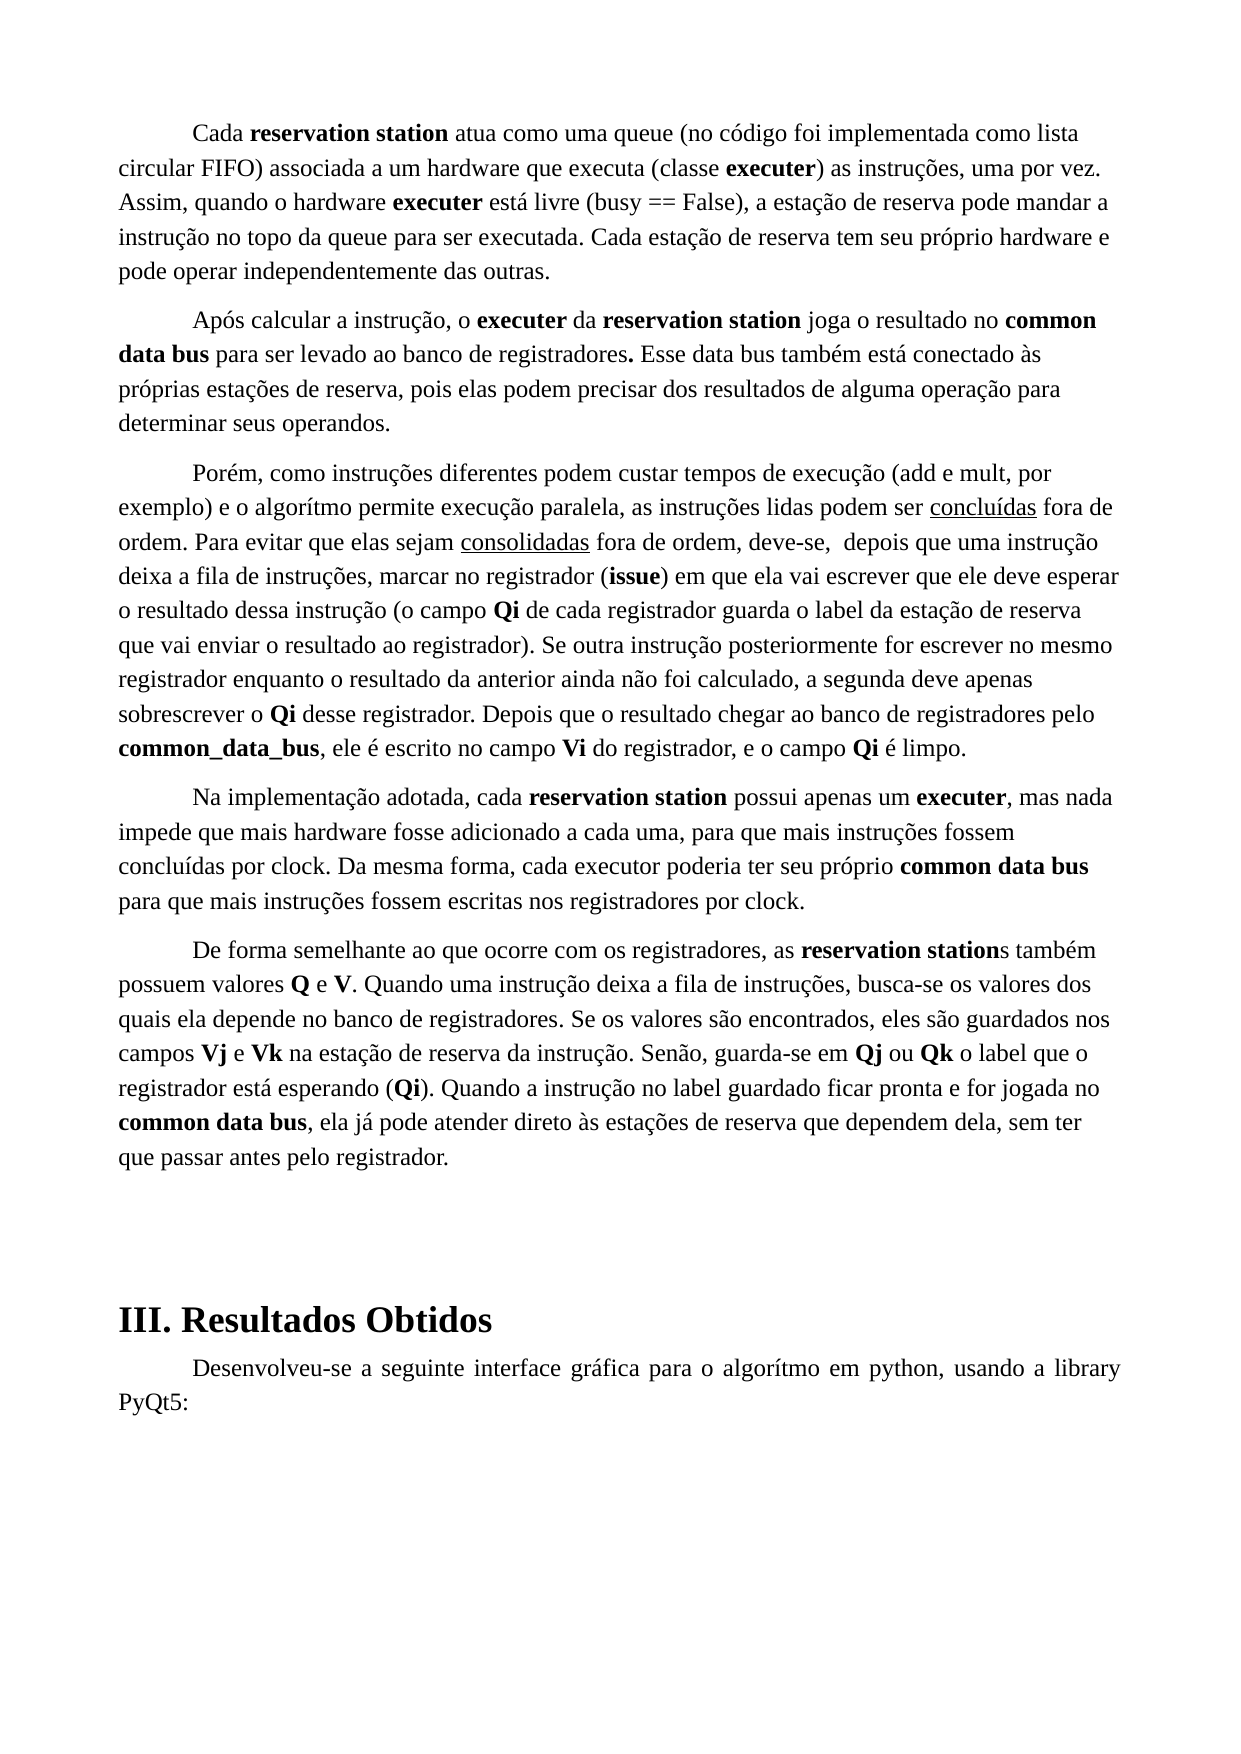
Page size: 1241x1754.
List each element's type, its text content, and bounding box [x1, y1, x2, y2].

text De forma semelhante ao que ocorre com os registradores, as reservation stations também possuem valores Q e V. Quando uma instrução deixa a fila de instruções, busca-se os valores dos quais ela depende no banco de registradores. Se os valores são encontrados, eles são guardados nos campos Vj e Vk na estação de reserva da instrução. Senão, guarda-se em Qj ou Qk o label que o registrador está esperando (Qi). Quando a instrução no label guardado ficar pronta e for jogada no common data bus, ela já pode atender direto às estações de reserva que dependem dela, sem ter que passar antes pelo registrador. [118, 935, 1122, 1171]
subtitle III. Resultados Obtidos [118, 1297, 1122, 1340]
text Após calcular a instrução, o executer da reservation station joga o resultado no common data bus para ser levado ao banco de registradores. Esse data bus também está conectado às próprias estações de reserva, pois elas podem precisar dos resultados de alguma operação para determinar seus operandos. [118, 305, 1122, 437]
text Na implementação adotada, cada reservation station possui apenas um executer, mas nada impede que mais hardware fosse adicionado a cada uma, para que mais instruções fossem concluídas por clock. Da mesma forma, cada executor poderia ter seu próprio common data bus para que mais instruções fossem escritas nos registradores por clock. [118, 782, 1122, 915]
text Desenvolveu-se a seguinte interface gráfica para o algorítmo em python, usando a library PyQt5: [118, 1353, 1122, 1416]
text Porém, como instruções diferentes podem custar tempos de execução (add e mult, por exemplo) e o algorítmo permite execução paralela, as instruções lidas podem ser concluídas fora de ordem. Para evitar que elas sejam consolidadas fora de ordem, deve-se, depois que uma instrução deixa a fila de instruções, marcar no registrador (issue) em que ela vai escrever que ele deve esperar o resultado dessa instrução (o campo Qi de cada registrador guarda o label da estação de reserva que vai enviar o resultado ao registrador). Se outra instrução posteriormente for escrever no mesmo registrador enquanto o resultado da anterior ainda não foi calculado, a segunda deve apenas sobrescrever o Qi desse registrador. Depois que o resultado chegar ao banco de registradores pelo common_data_bus, ele é escrito no campo Vi do registrador, e o campo Qi é limpo. [118, 458, 1122, 762]
text Cada reservation station atua como uma queue (no código foi implementada como lista circular FIFO) associada a um hardware que executa (classe executer) as instruções, uma por vez. Assim, quando o hardware executer está livre (busy == False), a estação de reserva pode mandar a instrução no topo da queue para ser executada. Cada estação de reserva tem seu próprio hardware e pode operar independentemente das outras. [118, 118, 1122, 285]
